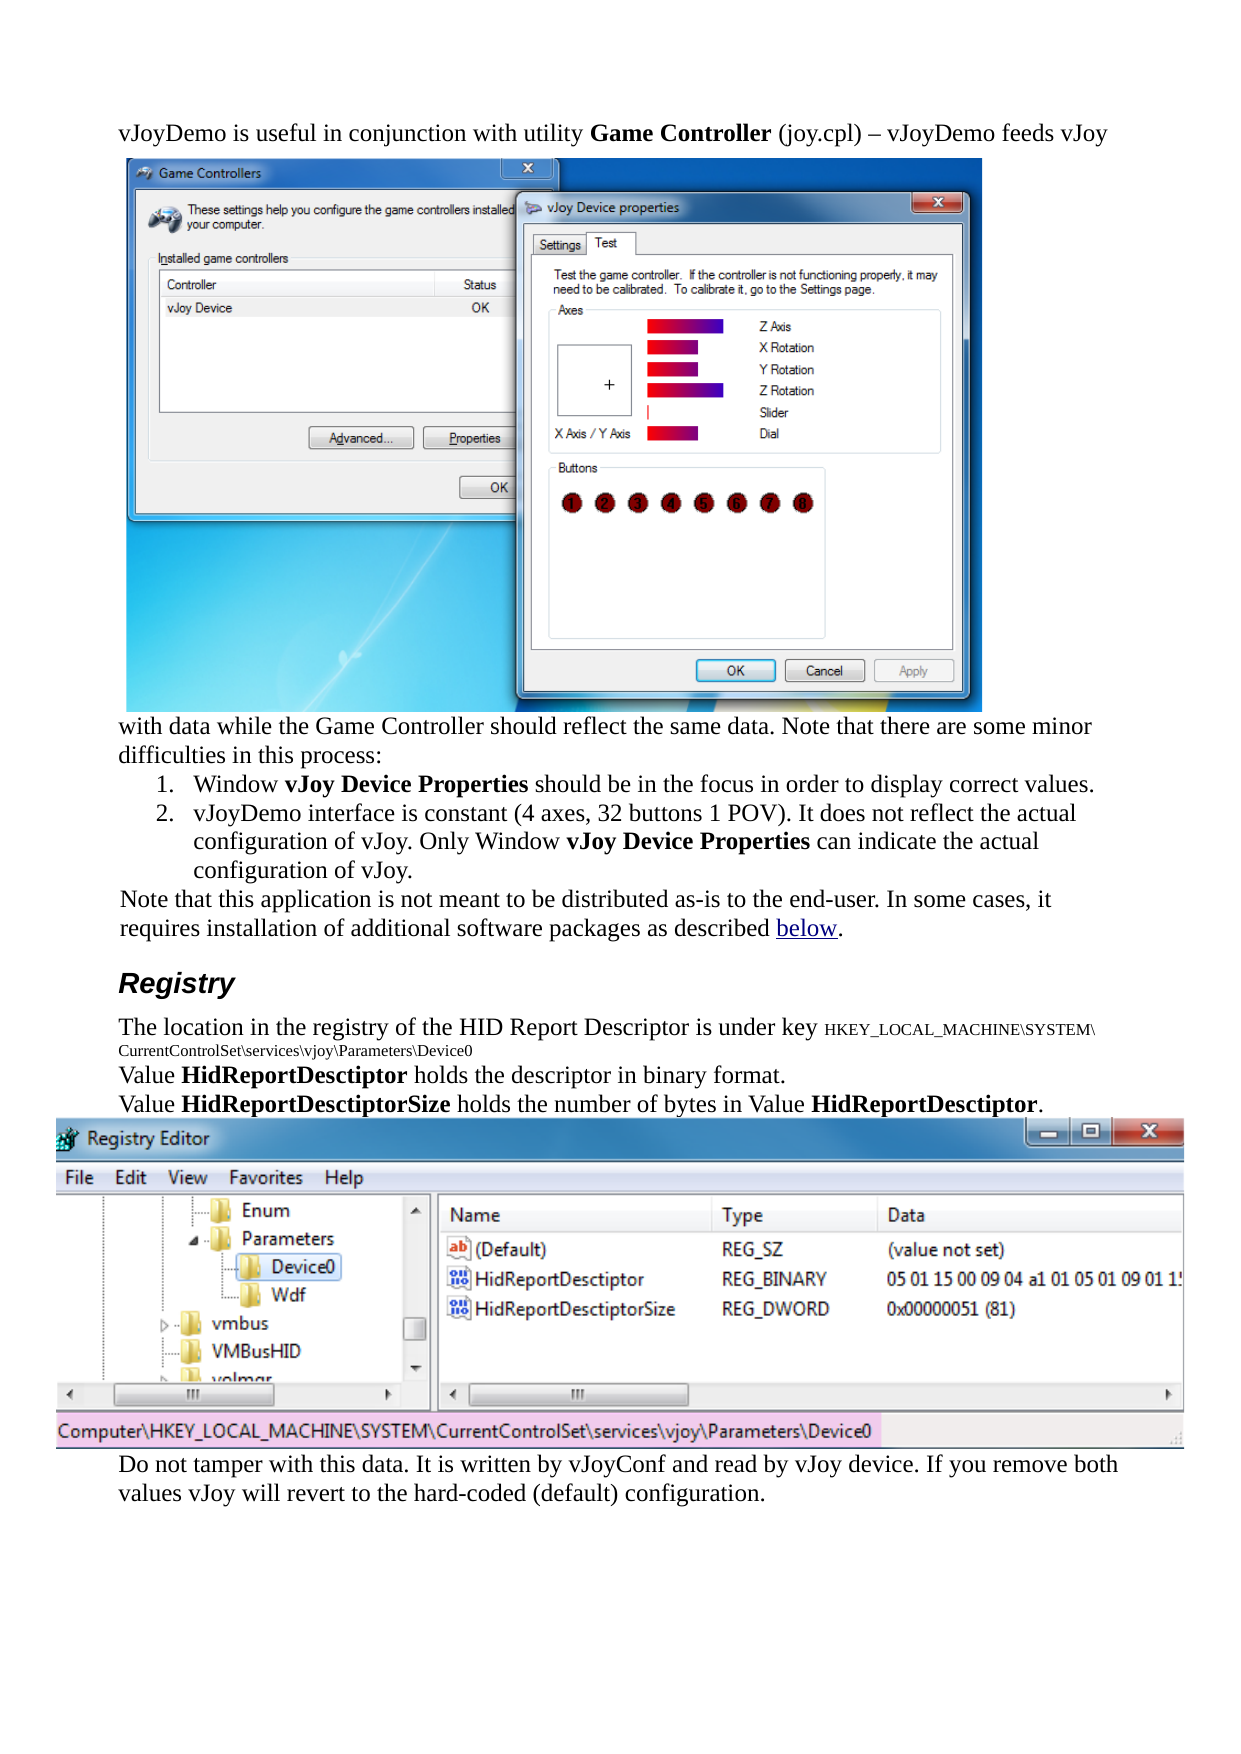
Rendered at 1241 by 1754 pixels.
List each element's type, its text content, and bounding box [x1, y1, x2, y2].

picture [56, 1117, 1185, 1449]
text Do not tamper with this data. It is written by vJoyConf and read by vJoy device. If you remove both values vJoy will revert to the hard-coded (default) configuration. [118, 1449, 1122, 1507]
text Value HidReportDesctiptor holds the descriptor in binary format. [118, 1060, 1122, 1089]
text The location in the registry of the HID Report Descriptor is under key HKEY_LOCAL_MACHINE\SYSTEM\CurrentControlSet\services\vjoy\Parameters\Device0 [118, 1012, 1122, 1060]
text Note that this application is not meant to be distributed as-is to the end-user. In some cases, it requires installation of additional software packages as described below. [119, 884, 1122, 941]
text Value HidReportDesctiptorSize holds the number of bytes in Value HidReportDesctiptor. [118, 1089, 1122, 1117]
subtitle Registry [118, 966, 1122, 1000]
list Window vJoy Device Properties should be in the focus in order to display correct values. [156, 769, 1122, 798]
text vJoyDemo is useful in conjunction with utility Game Controller (joy.cpl) – vJoyDemo feeds vJoy with data while the Game Controller should reflect the same data. Note that there are some minor difficulties in this process: [118, 118, 1122, 769]
list vJoyDemo interface is constant (4 axes, 32 buttons 1 POV). It does not reflect the actual configuration of vJoy. Only Window vJoy Device Properties can indicate the actual configuration of vJoy. [156, 798, 1122, 884]
picture [126, 158, 983, 712]
